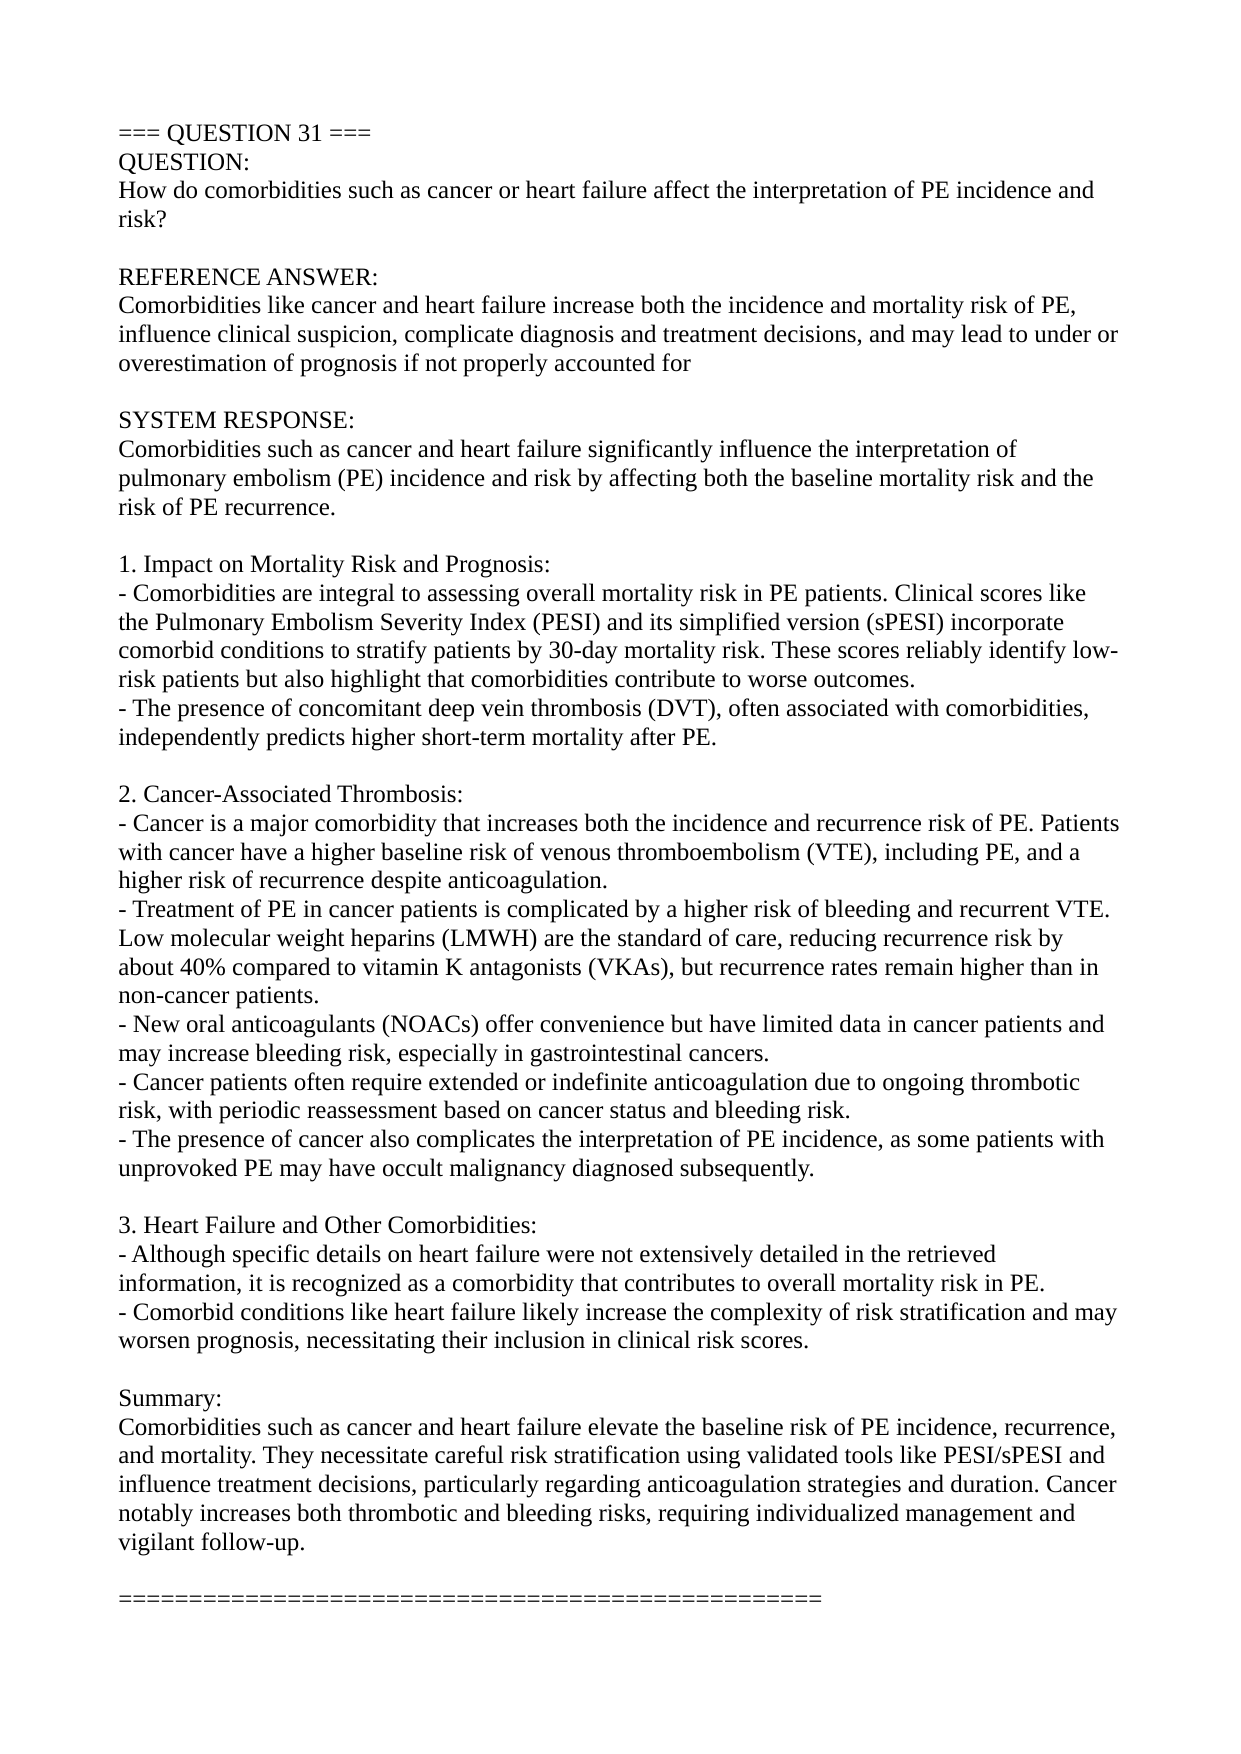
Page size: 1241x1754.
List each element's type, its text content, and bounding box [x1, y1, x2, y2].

text === QUESTION 31 === QUESTION: How do comorbidities such as cancer or heart failure affect the interpretation of PE incidence and risk? REFERENCE ANSWER: Comorbidities like cancer and heart failure increase both the incidence and mortality risk of PE, influence clinical suspicion, complicate diagnosis and treatment decisions, and may lead to under or overestimation of prognosis if not properly accounted for SYSTEM RESPONSE: Comorbidities such as cancer and heart failure significantly influence the interpretation of pulmonary embolism (PE) incidence and risk by affecting both the baseline mortality risk and the risk of PE recurrence. 1. Impact on Mortality Risk and Prognosis: - Comorbidities are integral to assessing overall mortality risk in PE patients. Clinical scores like the Pulmonary Embolism Severity Index (PESI) and its simplified version (sPESI) incorporate comorbid conditions to stratify patients by 30-day mortality risk. These scores reliably identify low-risk patients but also highlight that comorbidities contribute to worse outcomes. - The presence of concomitant deep vein thrombosis (DVT), often associated with comorbidities, independently predicts higher short-term mortality after PE. 2. Cancer-Associated Thrombosis: - Cancer is a major comorbidity that increases both the incidence and recurrence risk of PE. Patients with cancer have a higher baseline risk of venous thromboembolism (VTE), including PE, and a higher risk of recurrence despite anticoagulation. - Treatment of PE in cancer patients is complicated by a higher risk of bleeding and recurrent VTE. Low molecular weight heparins (LMWH) are the standard of care, reducing recurrence risk by about 40% compared to vitamin K antagonists (VKAs), but recurrence rates remain higher than in non-cancer patients. - New oral anticoagulants (NOACs) offer convenience but have limited data in cancer patients and may increase bleeding risk, especially in gastrointestinal cancers. - Cancer patients often require extended or indefinite anticoagulation due to ongoing thrombotic risk, with periodic reassessment based on cancer status and bleeding risk. - The presence of cancer also complicates the interpretation of PE incidence, as some patients with unprovoked PE may have occult malignancy diagnosed subsequently. 3. Heart Failure and Other Comorbidities: - Although specific details on heart failure were not extensively detailed in the retrieved information, it is recognized as a comorbidity that contributes to overall mortality risk in PE. - Comorbid conditions like heart failure likely increase the complexity of risk stratification and may worsen prognosis, necessitating their inclusion in clinical risk scores. Summary: Comorbidities such as cancer and heart failure elevate the baseline risk of PE incidence, recurrence, and mortality. They necessitate careful risk stratification using validated tools like PESI/sPESI and influence treatment decisions, particularly regarding anticoagulation strategies and duration. Cancer notably increases both thrombotic and bleeding risks, requiring individualized management and vigilant follow-up. ================================================== [118, 118, 1122, 1613]
